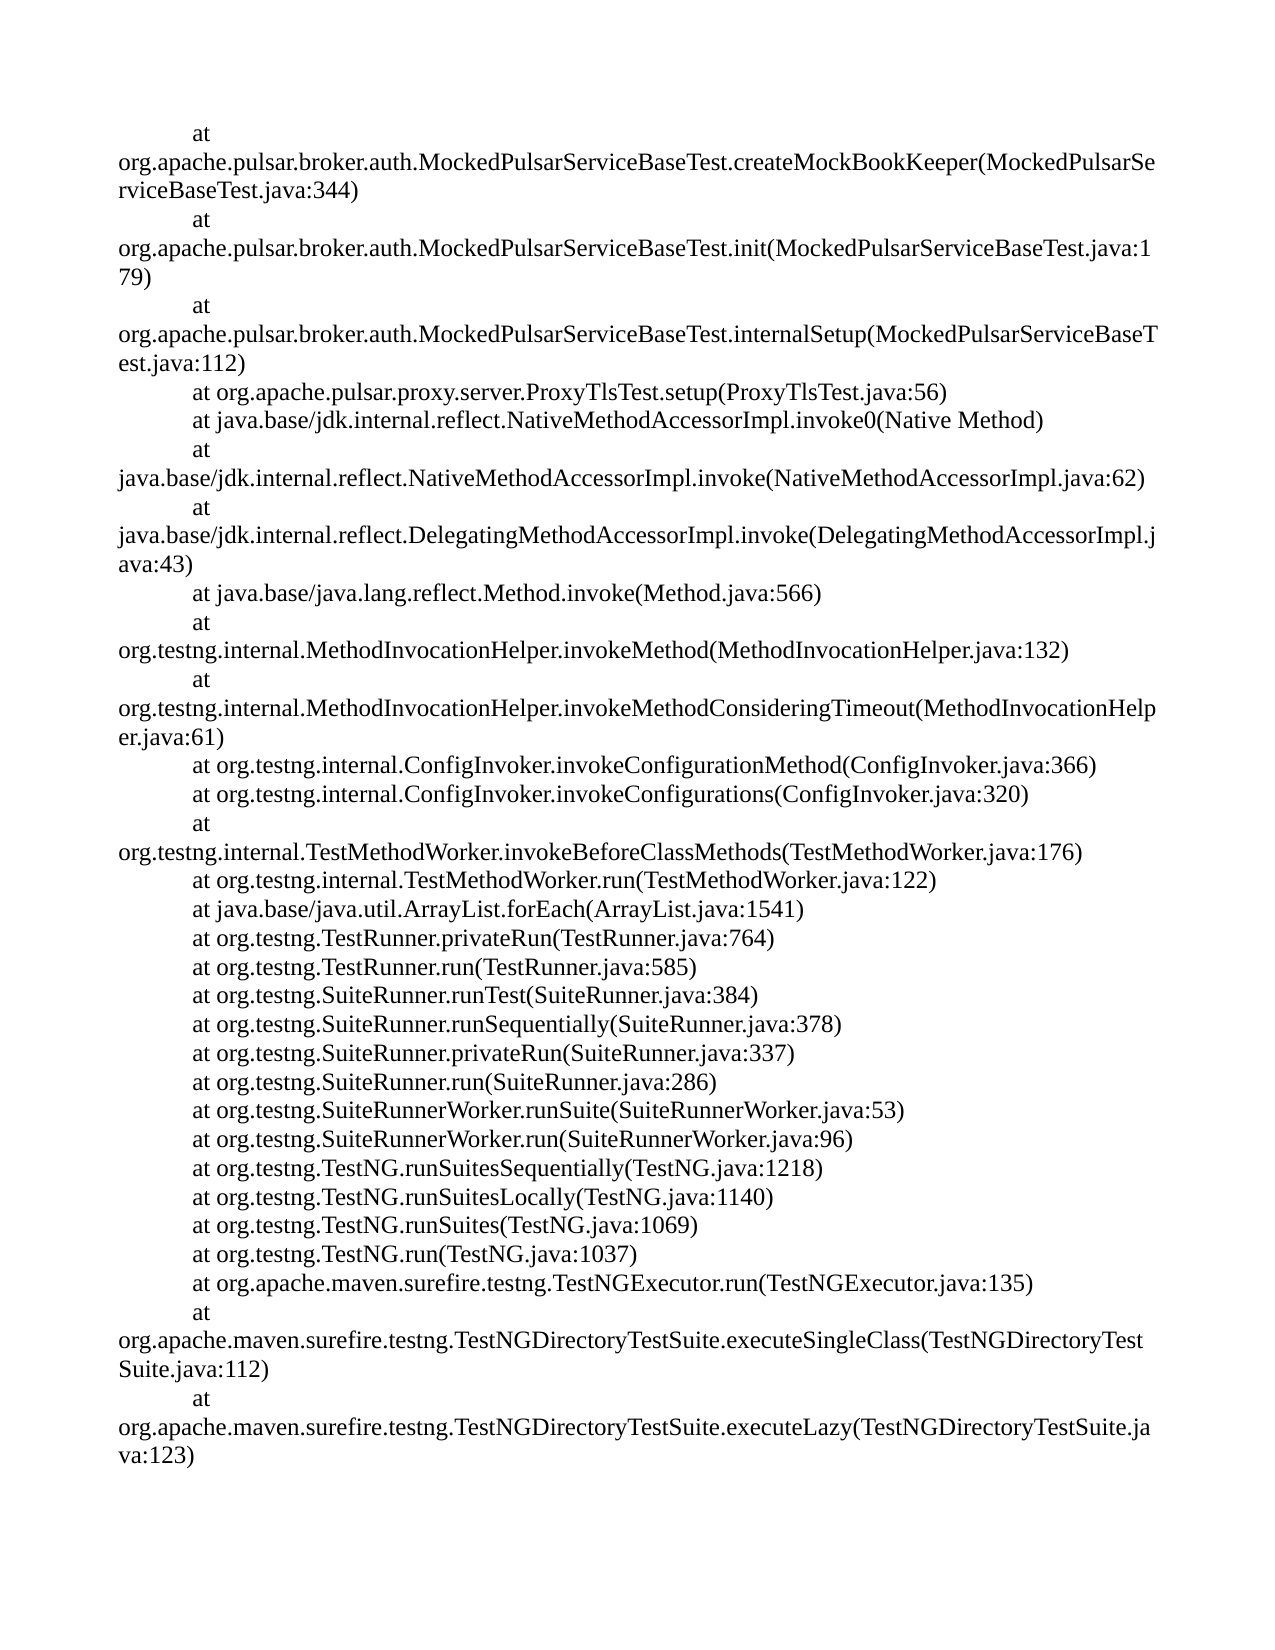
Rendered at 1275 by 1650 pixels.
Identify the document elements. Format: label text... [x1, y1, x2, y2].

text at org.testng.SuiteRunner.privateRun(SuiteRunner.java:337) [118, 1038, 1157, 1067]
text at java.base/jdk.internal.reflect.DelegatingMethodAccessorImpl.invoke(DelegatingMethodAccessorImpl.java:43) [118, 492, 1157, 578]
text at org.testng.SuiteRunnerWorker.runSuite(SuiteRunnerWorker.java:53) [118, 1096, 1157, 1124]
text at org.testng.SuiteRunner.run(SuiteRunner.java:286) [118, 1067, 1157, 1096]
text at org.apache.maven.surefire.testng.TestNGExecutor.run(TestNGExecutor.java:135) [118, 1268, 1157, 1297]
text at java.base/java.util.ArrayList.forEach(ArrayList.java:1541) [118, 894, 1157, 923]
text at org.testng.internal.TestMethodWorker.invokeBeforeClassMethods(TestMethodWorker.java:176) [118, 808, 1157, 866]
text at org.testng.TestNG.runSuitesSequentially(TestNG.java:1218) [118, 1153, 1157, 1182]
text at org.testng.internal.MethodInvocationHelper.invokeMethodConsideringTimeout(MethodInvocationHelper.java:61) [118, 664, 1157, 751]
text at org.testng.internal.TestMethodWorker.run(TestMethodWorker.java:122) [118, 866, 1157, 894]
text at org.testng.SuiteRunnerWorker.run(SuiteRunnerWorker.java:96) [118, 1124, 1157, 1153]
text at org.apache.pulsar.proxy.server.ProxyTlsTest.setup(ProxyTlsTest.java:56) [118, 377, 1157, 406]
text at org.apache.maven.surefire.testng.TestNGDirectoryTestSuite.executeLazy(TestNGDirectoryTestSuite.java:123) [118, 1383, 1157, 1469]
text at org.testng.TestNG.run(TestNG.java:1037) [118, 1239, 1157, 1268]
text at org.apache.pulsar.broker.auth.MockedPulsarServiceBaseTest.internalSetup(MockedPulsarServiceBaseTest.java:112) [118, 291, 1157, 377]
text at java.base/jdk.internal.reflect.NativeMethodAccessorImpl.invoke(NativeMethodAccessorImpl.java:62) [118, 434, 1157, 492]
text at org.testng.internal.MethodInvocationHelper.invokeMethod(MethodInvocationHelper.java:132) [118, 607, 1157, 664]
text at org.testng.internal.ConfigInvoker.invokeConfigurationMethod(ConfigInvoker.java:366) [118, 751, 1157, 779]
text at java.base/java.lang.reflect.Method.invoke(Method.java:566) [118, 578, 1157, 607]
text at org.testng.internal.ConfigInvoker.invokeConfigurations(ConfigInvoker.java:320) [118, 779, 1157, 808]
text at org.apache.maven.surefire.testng.TestNGDirectoryTestSuite.executeSingleClass(TestNGDirectoryTestSuite.java:112) [118, 1297, 1157, 1383]
text at org.testng.TestNG.runSuites(TestNG.java:1069) [118, 1211, 1157, 1239]
text at org.testng.SuiteRunner.runTest(SuiteRunner.java:384) [118, 981, 1157, 1009]
text at org.testng.TestNG.runSuitesLocally(TestNG.java:1140) [118, 1182, 1157, 1211]
text at java.base/jdk.internal.reflect.NativeMethodAccessorImpl.invoke0(Native Method) [118, 406, 1157, 434]
text at org.apache.pulsar.broker.auth.MockedPulsarServiceBaseTest.createMockBookKeeper(MockedPulsarServiceBaseTest.java:344) [118, 118, 1157, 204]
text at org.testng.TestRunner.run(TestRunner.java:585) [118, 952, 1157, 981]
text at org.apache.pulsar.broker.auth.MockedPulsarServiceBaseTest.init(MockedPulsarServiceBaseTest.java:179) [118, 204, 1157, 291]
text at org.testng.SuiteRunner.runSequentially(SuiteRunner.java:378) [118, 1009, 1157, 1038]
text at org.testng.TestRunner.privateRun(TestRunner.java:764) [118, 923, 1157, 952]
